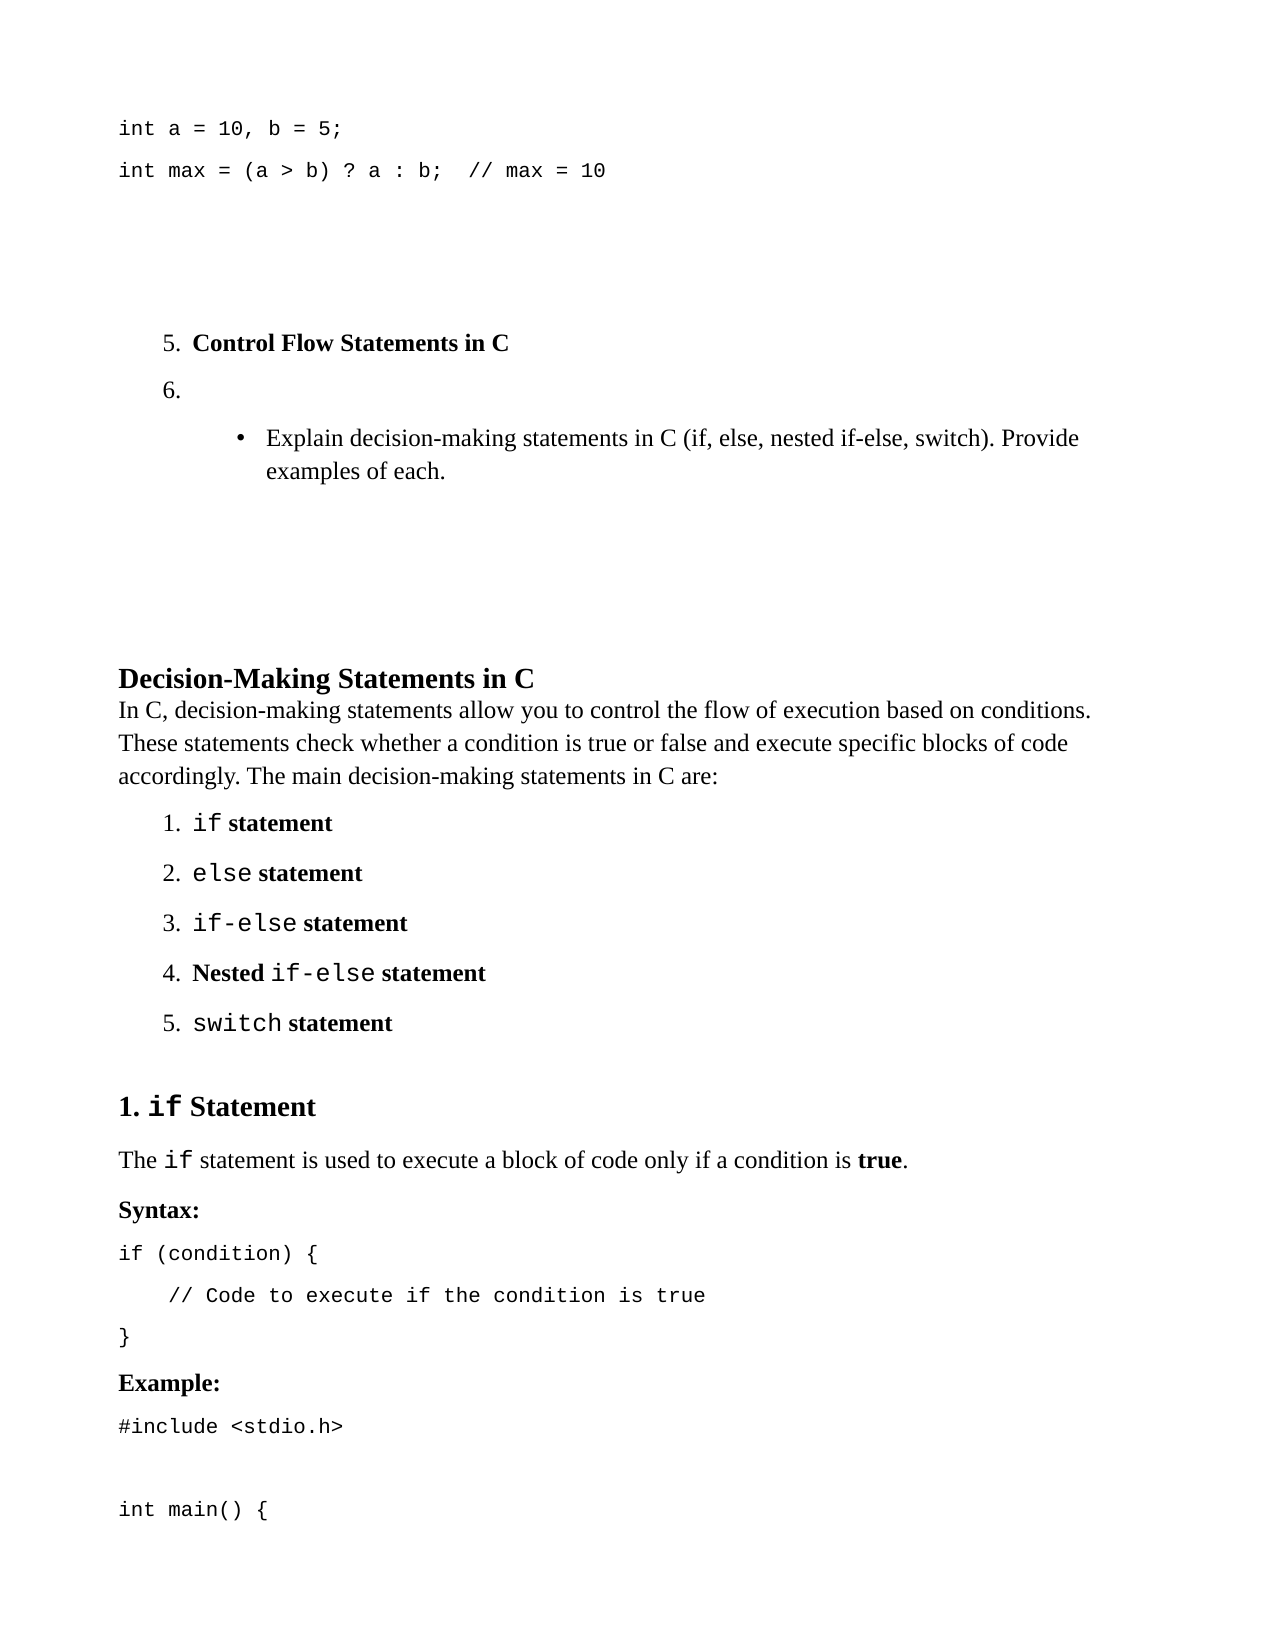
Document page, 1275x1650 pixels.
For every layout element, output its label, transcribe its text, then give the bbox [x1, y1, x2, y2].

list Nested if-else statement [162, 958, 1157, 989]
text int main() { [118, 1499, 1157, 1523]
list Explain decision-making statements in C (if, else, nested if-else, switch). Provide examples of each. [236, 423, 1157, 485]
subtitle Decision-Making Statements in C [118, 661, 1157, 695]
subtitle Syntax: [118, 1195, 1157, 1224]
text // Code to execute if the condition is true [118, 1285, 1157, 1308]
text int max = (a > b) ? a : b; // max = 10 [118, 160, 1157, 183]
text } [118, 1326, 1157, 1350]
list switch statement [162, 1008, 1157, 1039]
text In C, decision-making statements allow you to control the flow of execution based on conditions. These statements check whether a condition is true or false and execute specific blocks of code accordingly. The main decision-making statements in C are: [118, 695, 1157, 789]
list Control Flow Statements in C [162, 328, 1157, 357]
text if (condition) { [118, 1243, 1157, 1267]
text #include <stdio.h> [118, 1416, 1157, 1439]
list if statement [162, 808, 1157, 839]
text The if statement is used to execute a block of code only if a condition is true. [118, 1145, 1157, 1176]
subtitle Example: [118, 1368, 1157, 1397]
list if-else statement [162, 908, 1157, 939]
text int a = 10, b = 5; [118, 118, 1157, 142]
list else statement [162, 858, 1157, 889]
subtitle 1. if Statement [118, 1089, 1157, 1125]
